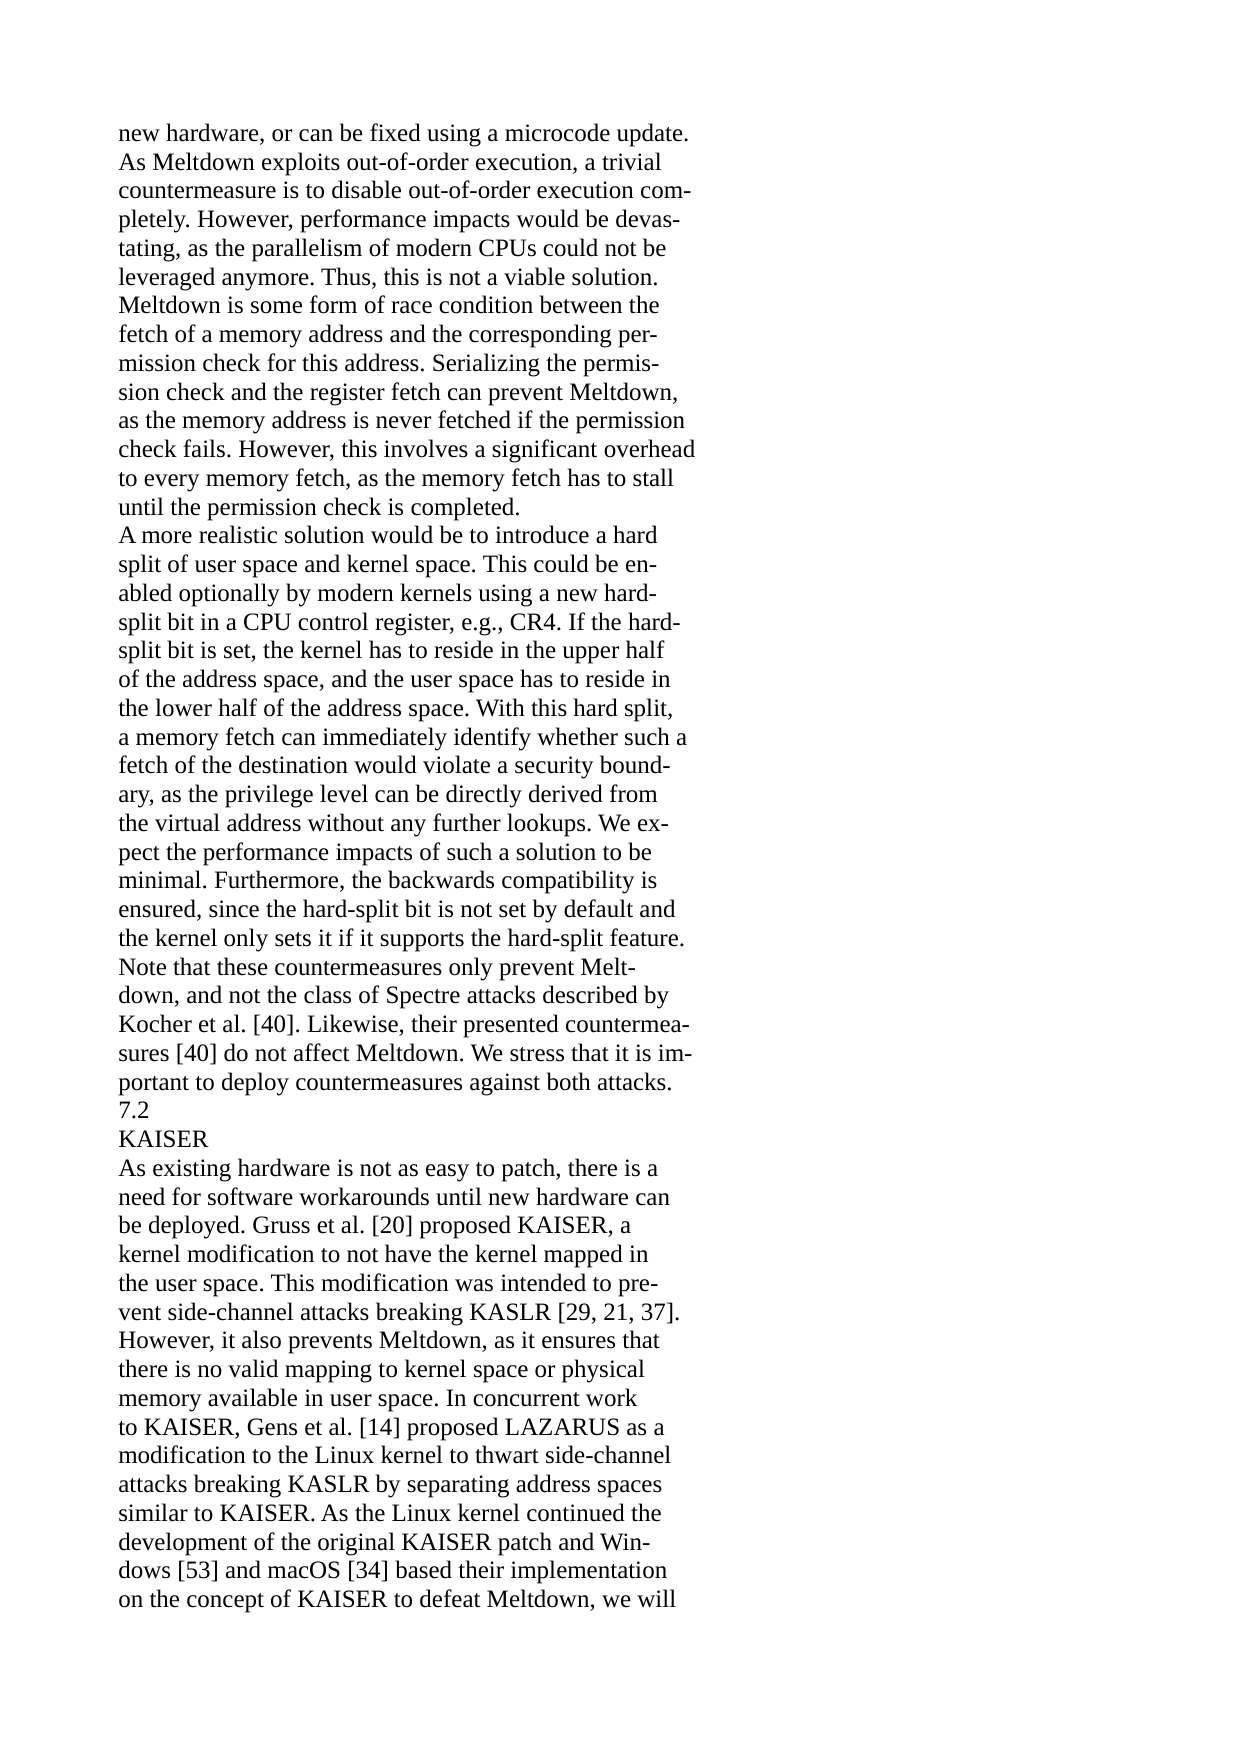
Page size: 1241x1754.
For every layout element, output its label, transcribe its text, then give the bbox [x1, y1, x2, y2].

text the virtual address without any further lookups. We ex- [118, 808, 1122, 837]
text vent side-channel attacks breaking KASLR [29, 21, 37]. [118, 1297, 1122, 1326]
text to KAISER, Gens et al. [14] proposed LAZARUS as a [118, 1412, 1122, 1441]
text mission check for this address. Serializing the permis- [118, 348, 1122, 377]
text split of user space and kernel space. This could be en- [118, 549, 1122, 578]
text fetch of a memory address and the corresponding per- [118, 319, 1122, 348]
text kernel modification to not have the kernel mapped in [118, 1239, 1122, 1268]
text on the concept of KAISER to defeat Meltdown, we will [118, 1584, 1122, 1613]
text new hardware, or can be fixed using a microcode update. [118, 118, 1122, 147]
text Note that these countermeasures only prevent Melt- [118, 952, 1122, 981]
text abled optionally by modern kernels using a new hard- [118, 578, 1122, 607]
text the kernel only sets it if it supports the hard-split feature. [118, 923, 1122, 952]
text minimal. Furthermore, the backwards compatibility is [118, 866, 1122, 894]
text the lower half of the address space. With this hard split, [118, 693, 1122, 722]
text Meltdown is some form of race condition between the [118, 291, 1122, 319]
text dows [53] and macOS [34] based their implementation [118, 1556, 1122, 1584]
text fetch of the destination would violate a security bound- [118, 751, 1122, 779]
text leveraged anymore. Thus, this is not a viable solution. [118, 262, 1122, 291]
text KAISER [118, 1124, 1122, 1153]
text 7.2 [118, 1096, 1122, 1124]
text countermeasure is to disable out-of-order execution com- [118, 176, 1122, 204]
text sures [40] do not affect Meltdown. We stress that it is im- [118, 1038, 1122, 1067]
text As Meltdown exploits out-of-order execution, a trivial [118, 147, 1122, 176]
text need for software workarounds until new hardware can [118, 1182, 1122, 1211]
text ensured, since the hard-split bit is not set by default and [118, 894, 1122, 923]
text check fails. However, this involves a significant overhead [118, 434, 1122, 463]
text there is no valid mapping to kernel space or physical [118, 1354, 1122, 1383]
text sion check and the register fetch can prevent Meltdown, [118, 377, 1122, 406]
text to every memory fetch, as the memory fetch has to stall [118, 463, 1122, 492]
text modification to the Linux kernel to thwart side-channel [118, 1441, 1122, 1469]
text Kocher et al. [40]. Likewise, their presented countermea- [118, 1009, 1122, 1038]
text attacks breaking KASLR by separating address spaces [118, 1469, 1122, 1498]
text the user space. This modification was intended to pre- [118, 1268, 1122, 1297]
text until the permission check is completed. [118, 492, 1122, 521]
text a memory fetch can immediately identify whether such a [118, 722, 1122, 751]
text tating, as the parallelism of modern CPUs could not be [118, 233, 1122, 262]
text split bit is set, the kernel has to reside in the upper half [118, 636, 1122, 664]
text split bit in a CPU control register, e.g., CR4. If the hard- [118, 607, 1122, 636]
text as the memory address is never fetched if the permission [118, 406, 1122, 434]
text development of the original KAISER patch and Win- [118, 1527, 1122, 1556]
text As existing hardware is not as easy to patch, there is a [118, 1153, 1122, 1182]
text of the address space, and the user space has to reside in [118, 664, 1122, 693]
text A more realistic solution would be to introduce a hard [118, 521, 1122, 549]
text down, and not the class of Spectre attacks described by [118, 981, 1122, 1009]
text be deployed. Gruss et al. [20] proposed KAISER, a [118, 1211, 1122, 1239]
text memory available in user space. In concurrent work [118, 1383, 1122, 1412]
text ary, as the privilege level can be directly derived from [118, 779, 1122, 808]
text pect the performance impacts of such a solution to be [118, 837, 1122, 866]
text However, it also prevents Meltdown, as it ensures that [118, 1326, 1122, 1354]
text portant to deploy countermeasures against both attacks. [118, 1067, 1122, 1096]
text pletely. However, performance impacts would be devas- [118, 204, 1122, 233]
text similar to KAISER. As the Linux kernel continued the [118, 1498, 1122, 1527]
